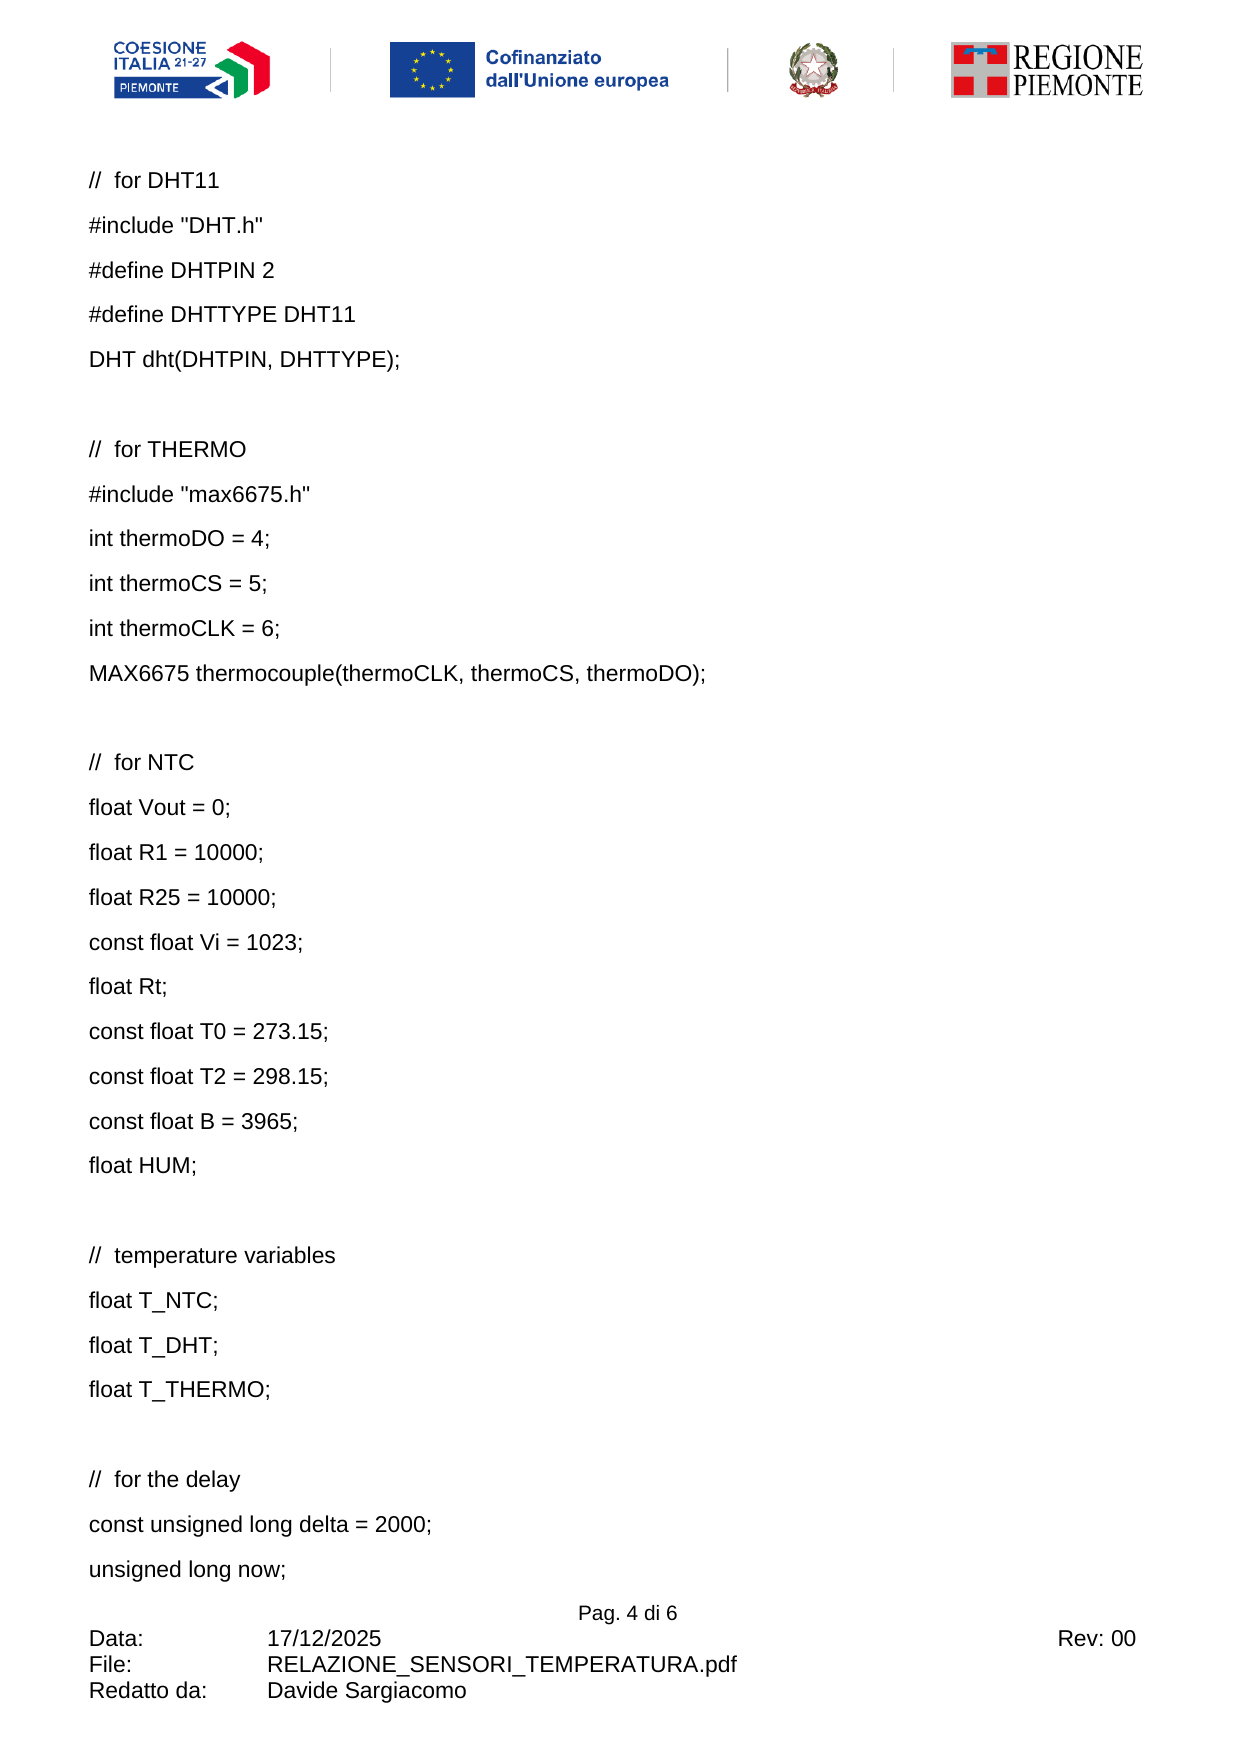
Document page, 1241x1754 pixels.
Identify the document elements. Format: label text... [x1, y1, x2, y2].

text #define DHTTYPE DHT11 [89, 301, 1167, 328]
text const float B = 3965; [89, 1108, 1167, 1134]
text int thermoCLK = 6; [89, 615, 1167, 641]
text float HUM; [89, 1152, 1167, 1179]
text unsigned long now; [89, 1556, 1167, 1582]
text float R1 = 10000; [89, 839, 1167, 865]
text float R25 = 10000; [89, 884, 1167, 910]
text #include "max6675.h" [89, 481, 1167, 507]
text DHT dht(DHTPIN, DHTTYPE); [89, 346, 1167, 372]
text #include "DHT.h" [89, 212, 1167, 238]
text // for THERMO [89, 436, 1167, 462]
text // for the delay [89, 1466, 1167, 1492]
text float T_DHT; [89, 1332, 1167, 1358]
picture [108, 29, 1147, 119]
text float T_NTC; [89, 1287, 1167, 1313]
text // for DHT11 [89, 167, 1167, 193]
text const unsigned long delta = 2000; [89, 1511, 1167, 1537]
text #define DHTPIN 2 [89, 257, 1167, 283]
text MAX6675 thermocouple(thermoCLK, thermoCS, thermoDO); [89, 660, 1167, 686]
text const float T0 = 273.15; [89, 1018, 1167, 1044]
text int thermoCS = 5; [89, 570, 1167, 596]
text const float Vi = 1023; [89, 928, 1167, 955]
text const float T2 = 298.15; [89, 1063, 1167, 1089]
text float Rt; [89, 973, 1167, 999]
text float Vout = 0; [89, 794, 1167, 820]
text float T_THERMO; [89, 1376, 1167, 1403]
text int thermoDO = 4; [89, 525, 1167, 552]
text // temperature variables [89, 1242, 1167, 1268]
text // for NTC [89, 749, 1167, 776]
